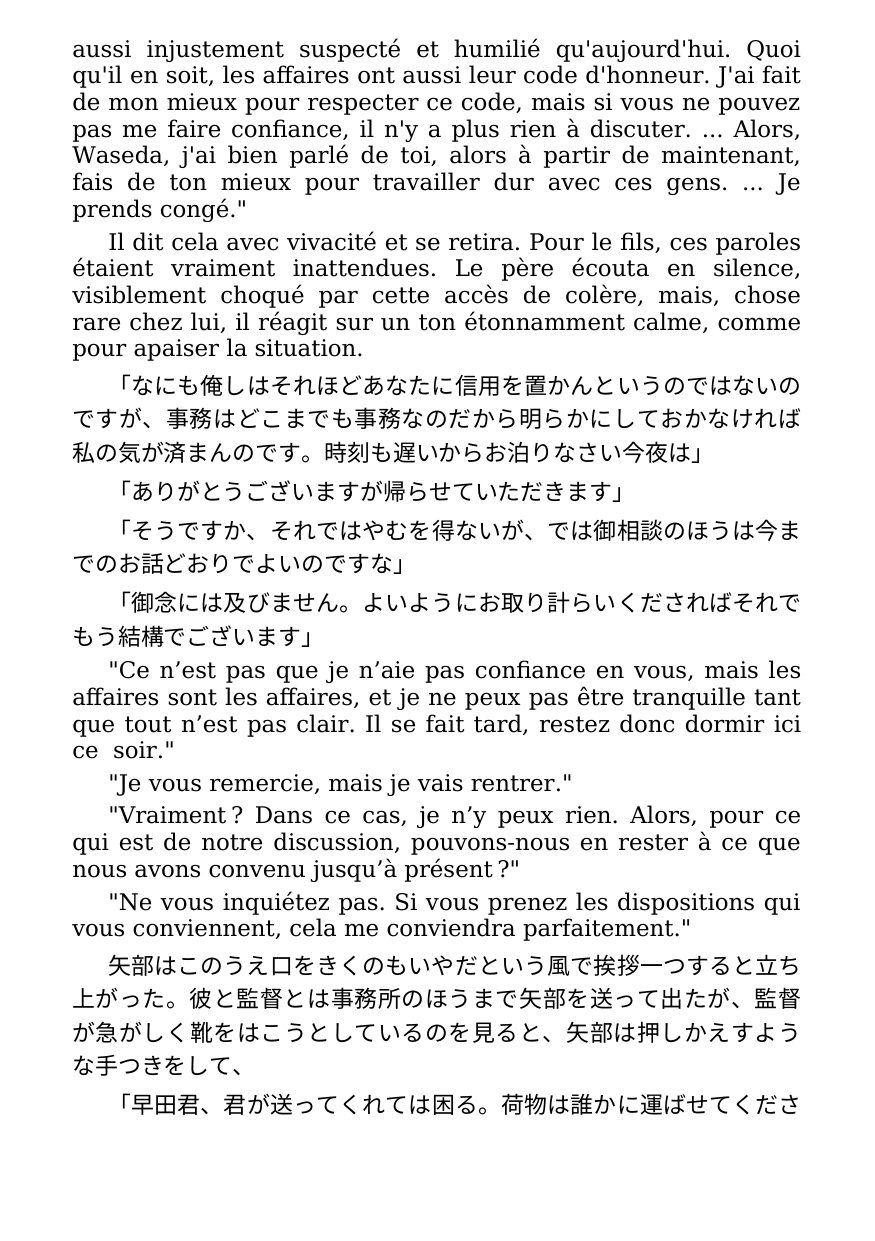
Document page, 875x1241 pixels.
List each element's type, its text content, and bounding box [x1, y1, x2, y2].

text "Ne vous inquiétez pas. Si vous prenez les dispositions qui vous conviennent, cela me conviendra parfaitement." [72, 889, 802, 942]
text Il dit cela avec vivacité et se retira. Pour le fils, ces paroles étaient vraiment inattendues. Le père écouta en silence, visiblement choqué par cette accès de colère, mais, chose rare chez lui, il réagit sur un ton étonnamment calme, comme pour apaiser la situation. [72, 229, 802, 362]
text 矢部はこのうえ口をきくのもいやだという風で挨拶一つすると立ち上がった。彼と監督とは事務所のほうまで矢部を送って出たが、監督が急がしく靴をはこうとしているのを見ると、矢部は押しかえすような手つきをして、 [72, 948, 802, 1081]
text 「なにも俺しはそれほどあなたに信用を置かんというのではないのですが、事務はどこまでも事務なのだから明らかにしておかなければ私の気が済まんのです。時刻も遅いからお泊りなさい今夜は」 [72, 368, 802, 468]
text 「ありがとうございますが帰らせていただきます」 [72, 473, 802, 507]
text "Vraiment ? Dans ce cas, je n’y peux rien. Alors, pour ce qui est de notre discussion, pouvons-nous en rester à ce que nous avons convenu jusqu’à présent ?" [72, 803, 802, 883]
text 「御念には及びません。よいようにお取り計らいくださればそれでもう結構でございます」 [72, 585, 802, 652]
text "Ce n’est pas que je n’aie pas confiance en vous, mais les affaires sont les affaires, et je ne peux pas être tranquille tant que tout n’est pas clair. Il se fait tard, restez donc dormir ici ce soir." [72, 657, 802, 764]
text 「そうですか、それではやむを得ないが、では御相談のほうは今までのお話どおりでよいのですな」 [72, 513, 802, 579]
text 「早田君、君が送ってくれては困る。荷物は誰かに運ばせてくださ [72, 1087, 802, 1120]
text "Je vous remercie, mais je vais rentrer." [72, 770, 802, 797]
text aussi injustement suspecté et humilié qu'aujourd'hui. Quoi qu'il en soit, les affaires ont aussi leur code d'honneur. J'ai fait de mon mieux pour respecter ce code, mais si vous ne pouvez pas me faire confiance, il n'y a plus rien à discuter. ... Alors, Waseda, j'ai bien parlé de toi, alors à partir de maintenant, fais de ton mieux pour travailler dur avec ces gens. ... Je prends congé." [72, 36, 802, 223]
